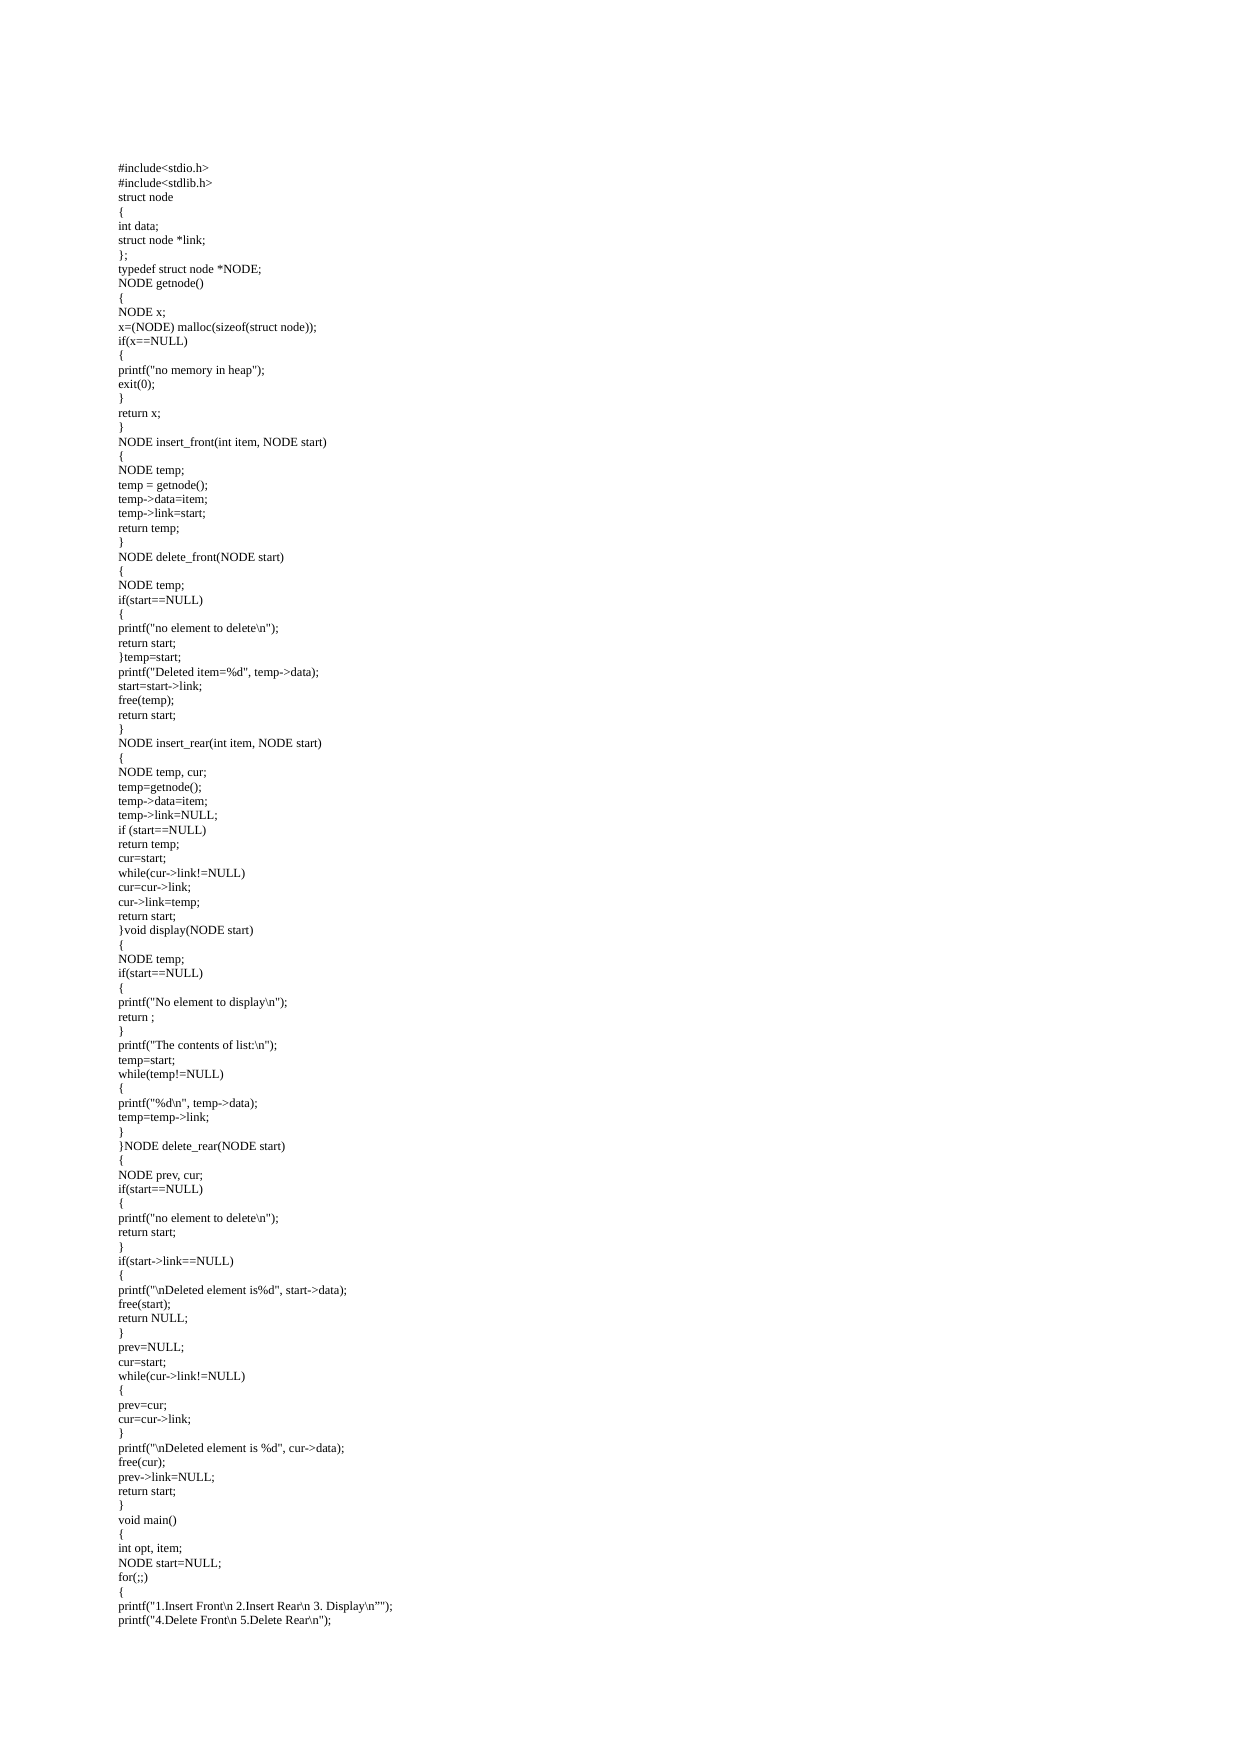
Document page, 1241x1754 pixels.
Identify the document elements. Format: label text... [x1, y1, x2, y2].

text { [118, 348, 1122, 362]
text { [118, 1153, 1122, 1167]
text cur=cur->link; [118, 880, 1122, 894]
text NODE insert_front(int item, NODE start) [118, 434, 1122, 449]
text return start; [118, 1484, 1122, 1498]
text } [118, 1498, 1122, 1512]
text if(start==NULL) [118, 966, 1122, 981]
text printf("%d\n", temp->data); [118, 1096, 1122, 1110]
text { [118, 1383, 1122, 1397]
text NODE getnode() [118, 276, 1122, 291]
text } [118, 420, 1122, 434]
text temp=temp->link; [118, 1110, 1122, 1124]
text NODE temp; [118, 578, 1122, 592]
text temp=getnode(); [118, 779, 1122, 794]
text printf("1.Insert Front\n 2.Insert Rear\n 3. Display\n”"); [118, 1599, 1122, 1613]
text printf("The contents of list:\n"); [118, 1038, 1122, 1052]
text printf("no memory in heap"); [118, 362, 1122, 377]
text { [118, 291, 1122, 305]
text return temp; [118, 521, 1122, 535]
text printf("\nDeleted element is %d", cur->data); [118, 1441, 1122, 1455]
text printf("\nDeleted element is%d", start->data); [118, 1282, 1122, 1297]
text start=start->link; [118, 679, 1122, 693]
text temp=start; [118, 1052, 1122, 1067]
text if (start==NULL) [118, 822, 1122, 837]
text prev=cur; [118, 1397, 1122, 1412]
text } [118, 1239, 1122, 1254]
text NODE temp; [118, 463, 1122, 477]
text exit(0); [118, 377, 1122, 391]
text NODE prev, cur; [118, 1167, 1122, 1182]
text return start; [118, 636, 1122, 650]
text } [118, 1326, 1122, 1340]
text cur=start; [118, 1354, 1122, 1369]
text struct node [118, 190, 1122, 204]
text { [118, 1268, 1122, 1282]
text temp->data=item; [118, 492, 1122, 506]
text int data; [118, 219, 1122, 233]
text cur=start; [118, 851, 1122, 866]
text #include<stdlib.h> [118, 176, 1122, 190]
text #include<stdio.h> [118, 161, 1122, 176]
text temp->data=item; [118, 794, 1122, 808]
text void main() [118, 1512, 1122, 1527]
text { [118, 1081, 1122, 1096]
text NODE start=NULL; [118, 1556, 1122, 1570]
text { [118, 204, 1122, 219]
text NODE temp; [118, 952, 1122, 966]
text struct node *link; [118, 233, 1122, 247]
text printf("4.Delete Front\n 5.Delete Rear\n"); [118, 1613, 1122, 1627]
text } [118, 1426, 1122, 1441]
text { [118, 607, 1122, 621]
text { [118, 564, 1122, 578]
text temp = getnode(); [118, 477, 1122, 492]
text temp->link=start; [118, 506, 1122, 521]
text return x; [118, 406, 1122, 420]
text prev->link=NULL; [118, 1469, 1122, 1484]
text }temp=start; [118, 650, 1122, 664]
text free(temp); [118, 693, 1122, 707]
text typedef struct node *NODE; [118, 262, 1122, 276]
text { [118, 1584, 1122, 1599]
text printf("Deleted item=%d", temp->data); [118, 664, 1122, 679]
text return start; [118, 909, 1122, 923]
text return start; [118, 1225, 1122, 1239]
text if(x==NULL) [118, 334, 1122, 348]
text NODE insert_rear(int item, NODE start) [118, 736, 1122, 751]
text if(start->link==NULL) [118, 1254, 1122, 1268]
text } [118, 1124, 1122, 1139]
text while(cur->link!=NULL) [118, 866, 1122, 880]
text cur=cur->link; [118, 1412, 1122, 1426]
text { [118, 751, 1122, 765]
text { [118, 981, 1122, 995]
text return NULL; [118, 1311, 1122, 1326]
text return temp; [118, 837, 1122, 851]
text NODE x; [118, 305, 1122, 319]
text }; [118, 247, 1122, 262]
text cur->link=temp; [118, 894, 1122, 909]
text printf("No element to display\n"); [118, 995, 1122, 1009]
text NODE delete_front(NODE start) [118, 549, 1122, 564]
text printf("no element to delete\n"); [118, 621, 1122, 636]
text } [118, 722, 1122, 736]
text if(start==NULL) [118, 592, 1122, 607]
text free(start); [118, 1297, 1122, 1311]
text }void display(NODE start) [118, 923, 1122, 937]
text prev=NULL; [118, 1340, 1122, 1354]
text free(cur); [118, 1455, 1122, 1469]
text temp->link=NULL; [118, 808, 1122, 822]
text for(;;) [118, 1570, 1122, 1584]
text x=(NODE) malloc(sizeof(struct node)); [118, 319, 1122, 334]
text printf("no element to delete\n"); [118, 1211, 1122, 1225]
text if(start==NULL) [118, 1182, 1122, 1196]
text { [118, 1527, 1122, 1541]
text } [118, 535, 1122, 549]
text return ; [118, 1009, 1122, 1024]
text return start; [118, 707, 1122, 722]
text } [118, 391, 1122, 406]
text while(temp!=NULL) [118, 1067, 1122, 1081]
text { [118, 937, 1122, 952]
text while(cur->link!=NULL) [118, 1369, 1122, 1383]
text }NODE delete_rear(NODE start) [118, 1139, 1122, 1153]
text NODE temp, cur; [118, 765, 1122, 779]
text int opt, item; [118, 1541, 1122, 1556]
text { [118, 1196, 1122, 1211]
text { [118, 449, 1122, 463]
text } [118, 1024, 1122, 1038]
